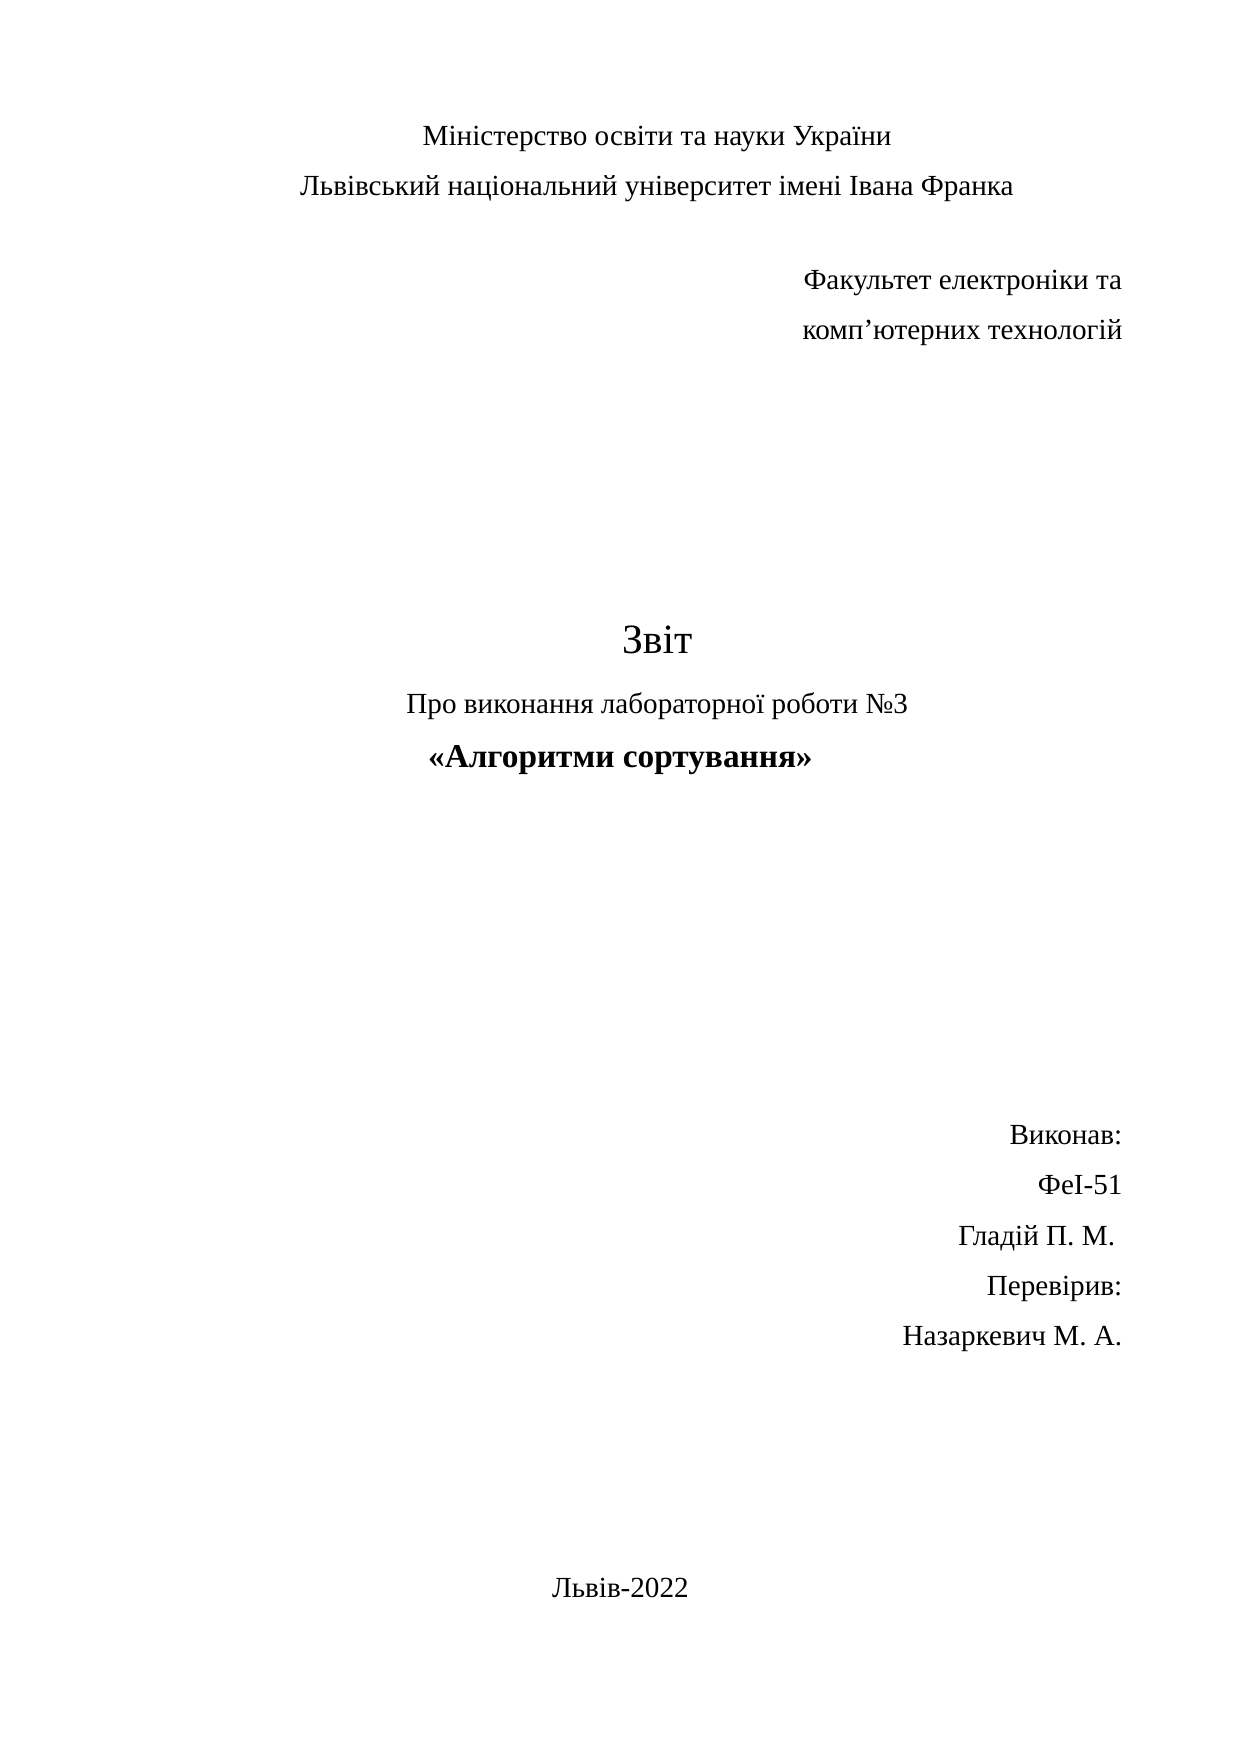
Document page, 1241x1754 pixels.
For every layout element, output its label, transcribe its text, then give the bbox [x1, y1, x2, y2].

text Гладій П. М. [118, 1218, 1122, 1251]
text Виконав: [118, 1117, 1122, 1151]
text Про виконання лабораторної роботи №3 [118, 686, 1122, 719]
text «Алгоритми сортування» [118, 736, 1122, 774]
text Перевірив: [118, 1268, 1122, 1302]
text комп’ютерних технологій [118, 312, 1122, 346]
text ФеІ-51 [118, 1167, 1122, 1201]
text Міністерство освіти та науки України [118, 118, 1122, 152]
text Назаркевич М. А. [118, 1318, 1122, 1352]
text Львів-2022 [118, 1570, 1122, 1603]
text Звіт [118, 614, 1122, 662]
text Факультет електроніки та [118, 262, 1122, 295]
text Львівський національний університет імені Івана Франка [118, 168, 1122, 202]
